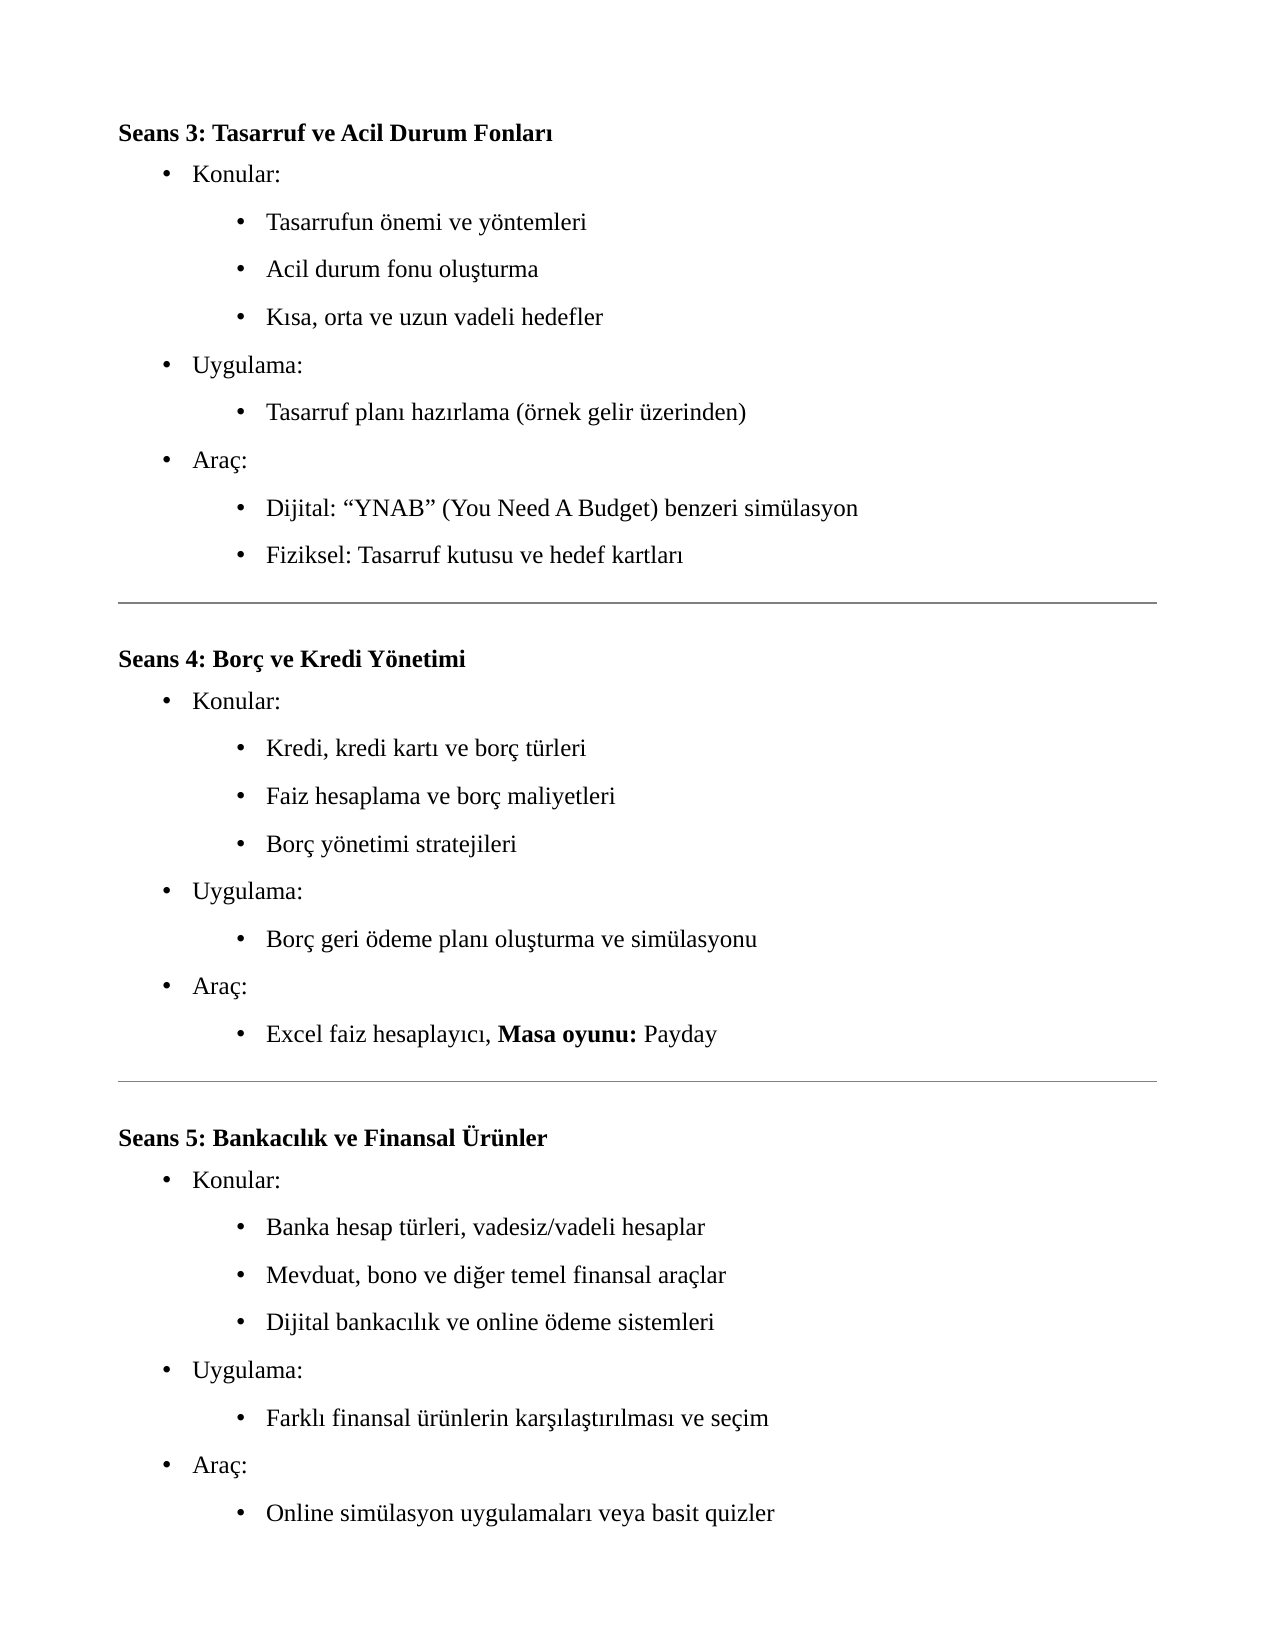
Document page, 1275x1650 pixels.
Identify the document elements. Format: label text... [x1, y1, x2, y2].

list Uygulama: [162, 1355, 1157, 1384]
list Online simülasyon uygulamaları veya basit quizler [236, 1498, 1157, 1527]
list Kredi, kredi kartı ve borç türleri [236, 733, 1157, 762]
list Araç: [162, 971, 1157, 1000]
list Borç geri ödeme planı oluşturma ve simülasyonu [236, 924, 1157, 953]
list Konular: [162, 686, 1157, 714]
subtitle Seans 3: Tasarruf ve Acil Durum Fonları [118, 118, 1157, 147]
list Uygulama: [162, 876, 1157, 905]
list Fiziksel: Tasarruf kutusu ve hedef kartları [236, 540, 1157, 569]
subtitle Seans 5: Bankacılık ve Finansal Ürünler [118, 1123, 1157, 1152]
list Mevduat, bono ve diğer temel finansal araçlar [236, 1260, 1157, 1289]
list Araç: [162, 1450, 1157, 1479]
list Excel faiz hesaplayıcı, Masa oyunu: Payday [236, 1019, 1157, 1048]
list Konular: [162, 1165, 1157, 1193]
subtitle Seans 4: Borç ve Kredi Yönetimi [118, 644, 1157, 673]
list Borç yönetimi stratejileri [236, 829, 1157, 857]
list Dijital: “YNAB” (You Need A Budget) benzeri simülasyon [236, 493, 1157, 521]
list Uygulama: [162, 350, 1157, 378]
list Dijital bankacılık ve online ödeme sistemleri [236, 1307, 1157, 1336]
list Araç: [162, 445, 1157, 474]
list Konular: [162, 159, 1157, 188]
list Acil durum fonu oluşturma [236, 254, 1157, 283]
list Farklı finansal ürünlerin karşılaştırılması ve seçim [236, 1403, 1157, 1431]
list Banka hesap türleri, vadesiz/vadeli hesaplar [236, 1212, 1157, 1241]
list Faiz hesaplama ve borç maliyetleri [236, 781, 1157, 810]
list Kısa, orta ve uzun vadeli hedefler [236, 302, 1157, 331]
list Tasarrufun önemi ve yöntemleri [236, 207, 1157, 236]
list Tasarruf planı hazırlama (örnek gelir üzerinden) [236, 397, 1157, 426]
